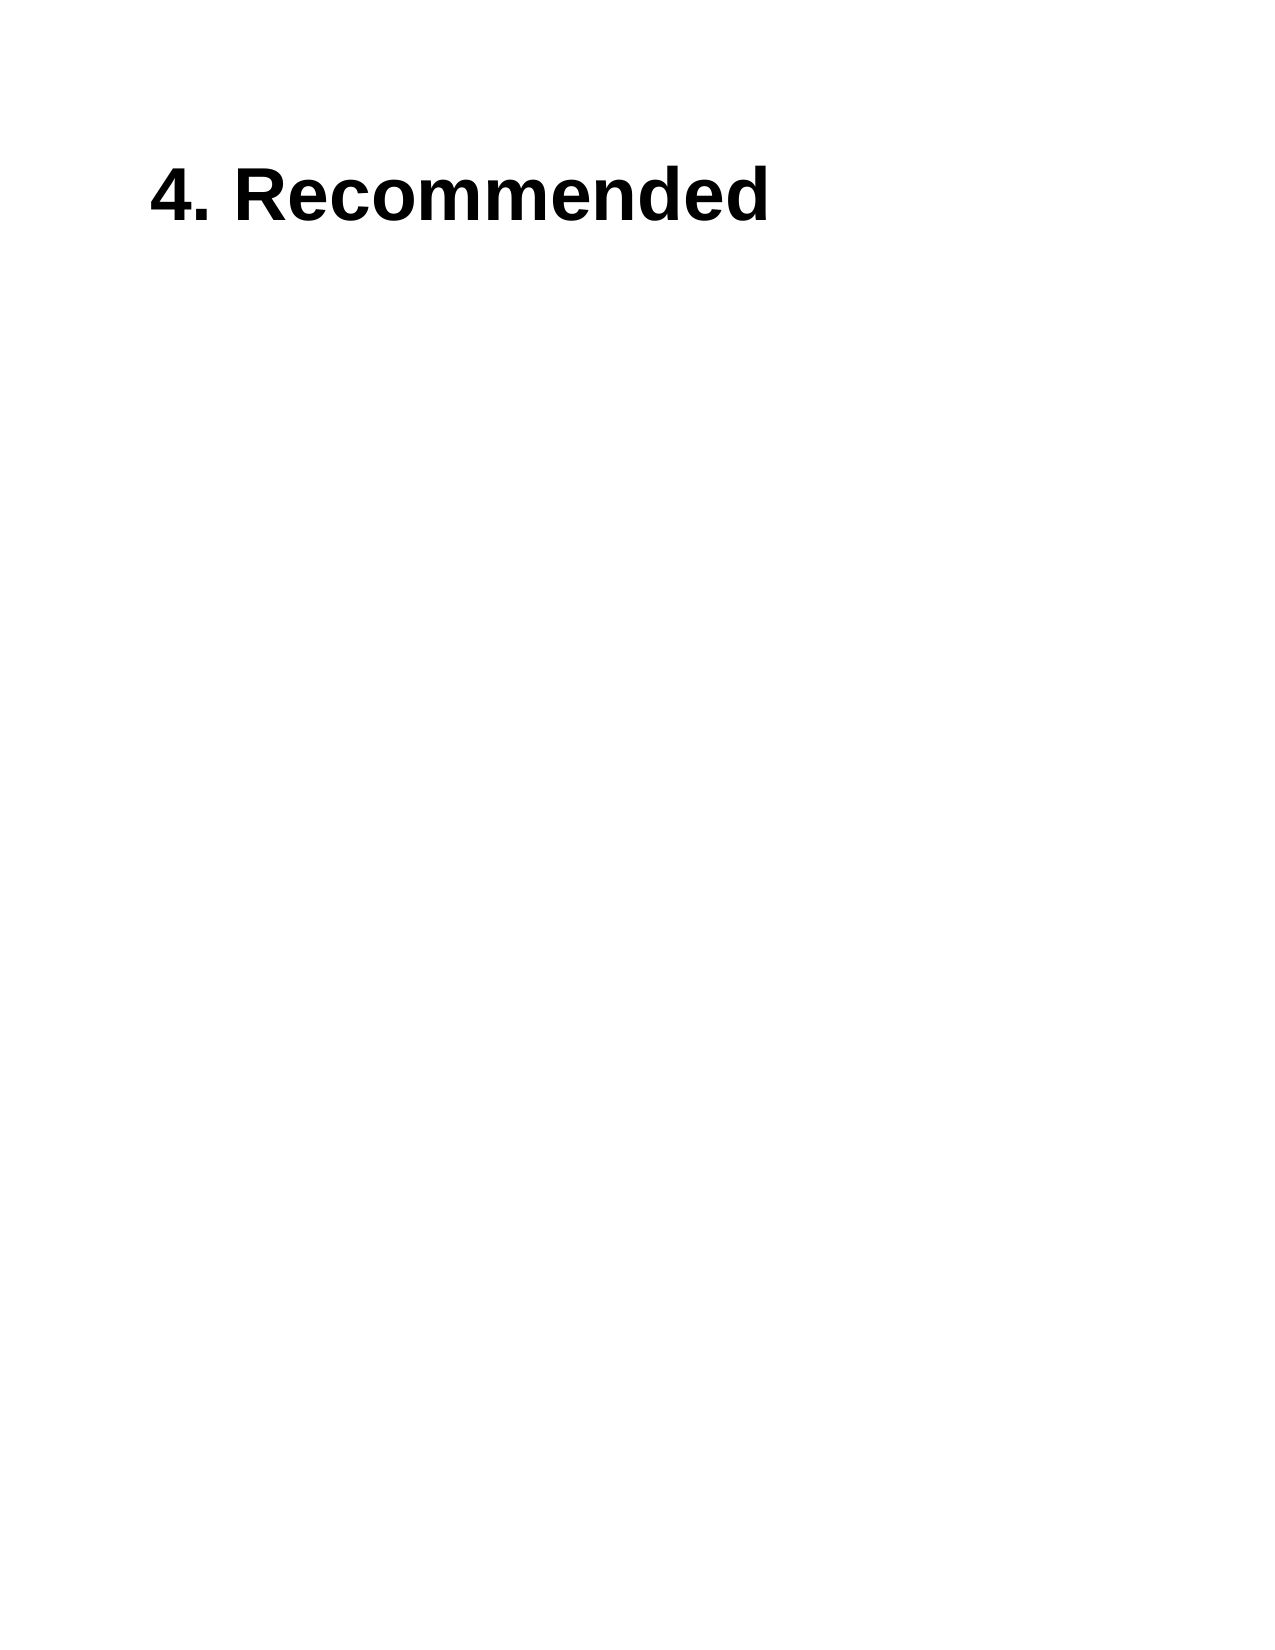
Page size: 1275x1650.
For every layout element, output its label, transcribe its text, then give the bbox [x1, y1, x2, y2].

title 4. Recommended [150, 150, 1125, 236]
